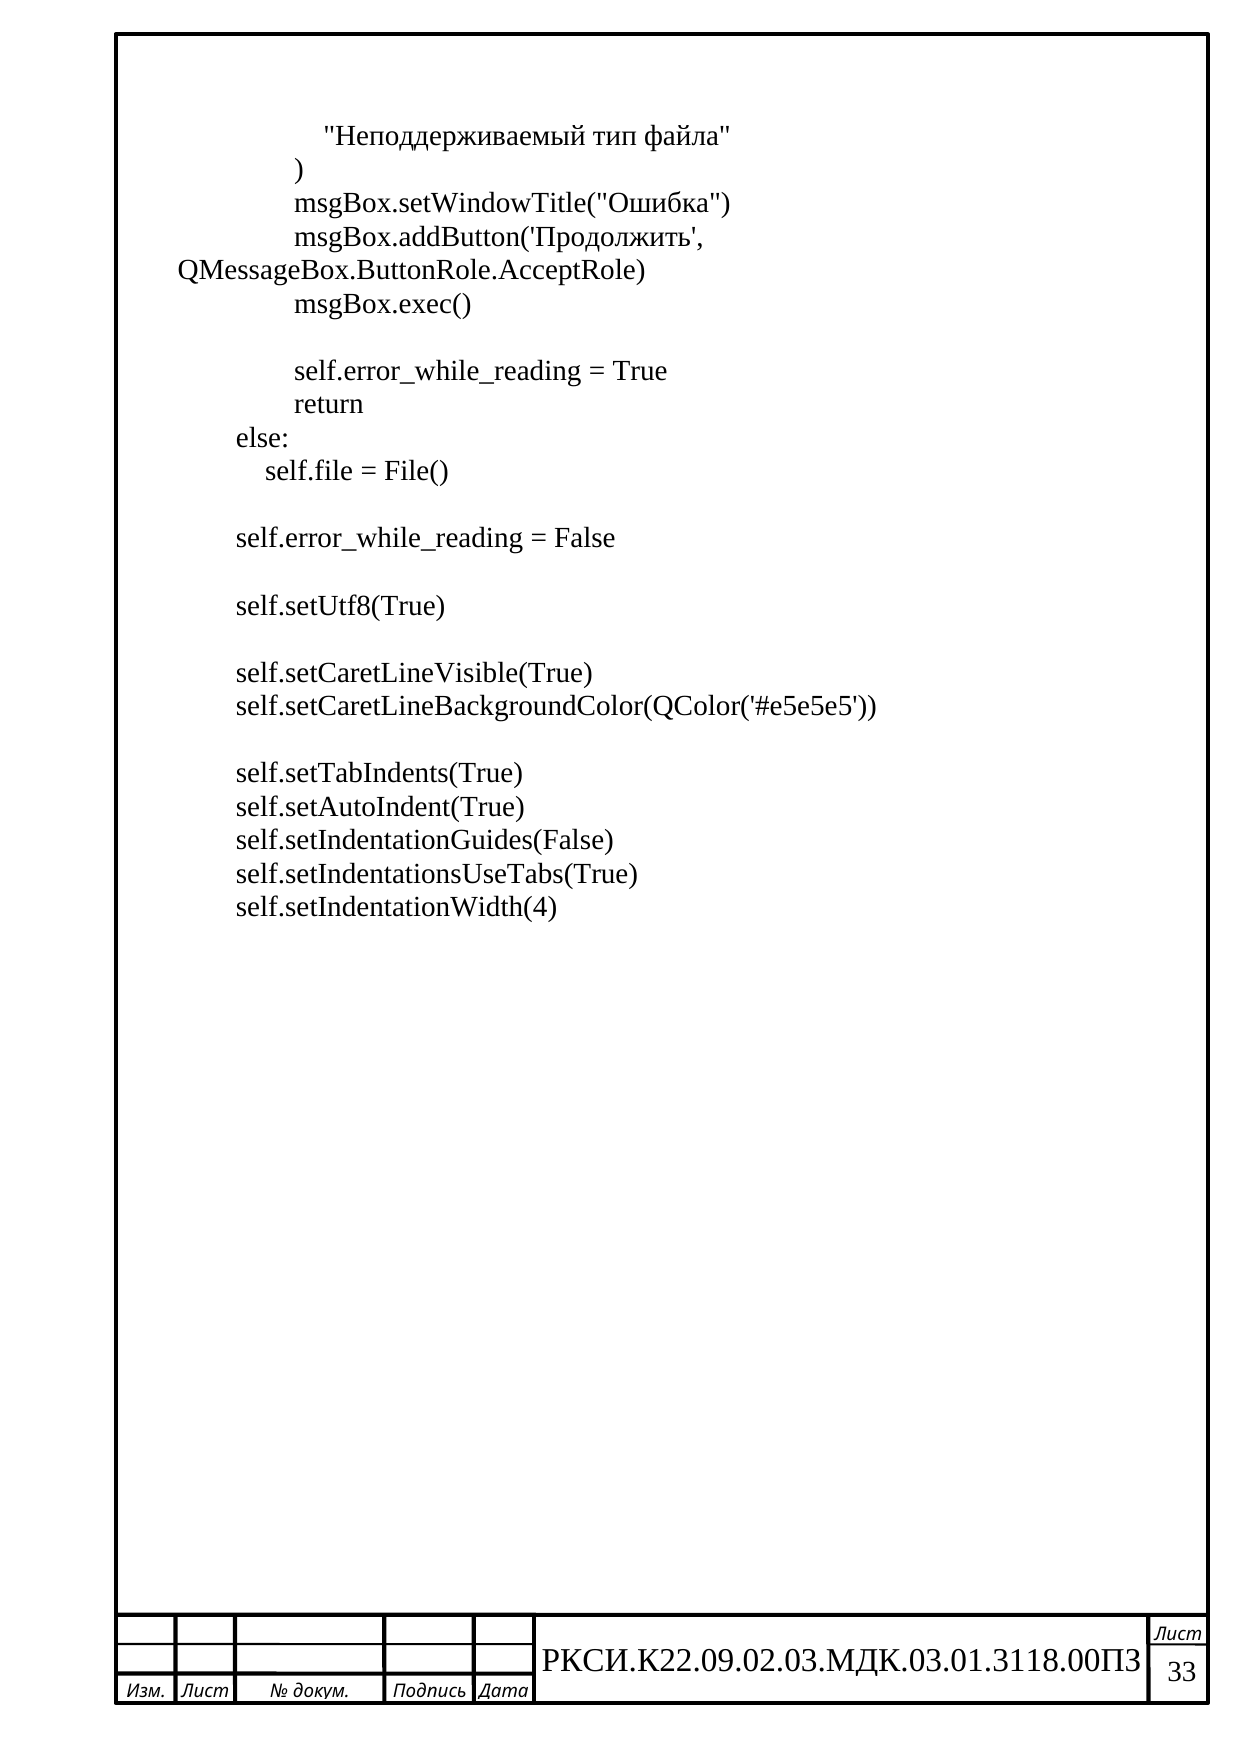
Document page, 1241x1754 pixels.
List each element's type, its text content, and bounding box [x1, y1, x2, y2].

subtitle "Неподдерживаемый тип файла" [177, 118, 1152, 152]
subtitle ) [177, 152, 1152, 185]
subtitle else: [177, 420, 1152, 453]
subtitle self.error_while_reading = True [177, 353, 1152, 386]
subtitle self.setCaretLineVisible(True) [177, 655, 1152, 688]
subtitle self.file = File() [177, 453, 1152, 487]
subtitle self.setIndentationsUseTabs(True) [177, 856, 1152, 889]
subtitle return [177, 386, 1152, 420]
subtitle self.setUtf8(True) [177, 588, 1152, 621]
subtitle msgBox.exec() [177, 286, 1152, 319]
subtitle msgBox.setWindowTitle("Ошибка") [177, 185, 1152, 219]
subtitle self.setCaretLineBackgroundColor(QColor('#e5e5e5')) [177, 688, 1152, 722]
subtitle msgBox.addButton('Продолжить', QMessageBox.ButtonRole.AcceptRole) [177, 219, 1152, 286]
subtitle self.setAutoIndent(True) [177, 789, 1152, 822]
subtitle self.setTabIndents(True) [177, 755, 1152, 789]
subtitle self.setIndentationWidth(4) [177, 889, 1152, 923]
subtitle self.error_while_reading = False [177, 521, 1152, 554]
subtitle self.setIndentationGuides(False) [177, 822, 1152, 856]
